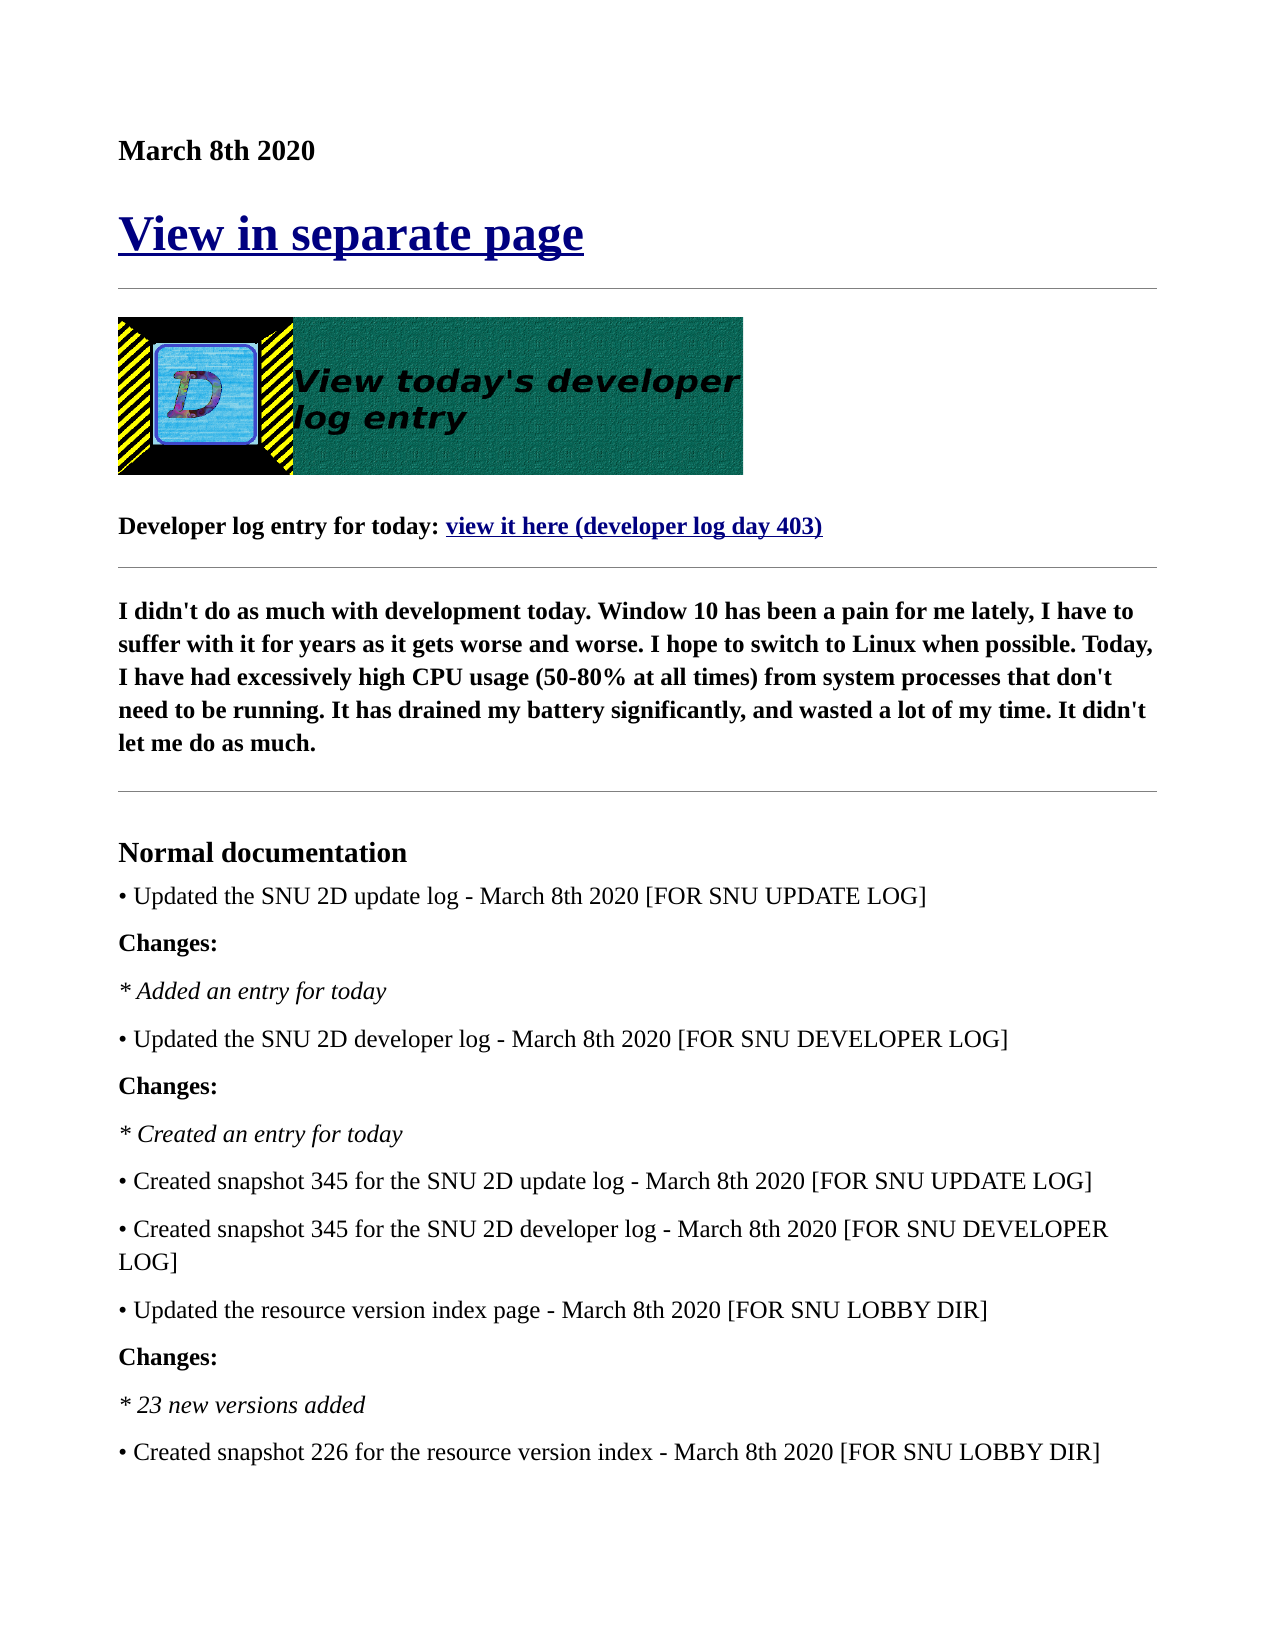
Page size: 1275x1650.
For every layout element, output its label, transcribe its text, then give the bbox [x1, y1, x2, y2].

text • Created snapshot 345 for the SNU 2D update log - March 8th 2020 [FOR SNU UPDATE LOG] [118, 1166, 1157, 1195]
text Changes: [118, 1342, 1157, 1371]
text • Updated the resource version index page - March 8th 2020 [FOR SNU LOBBY DIR] [118, 1295, 1157, 1323]
picture [118, 317, 744, 475]
text * 23 new versions added [118, 1390, 1157, 1419]
text • Updated the SNU 2D update log - March 8th 2020 [FOR SNU UPDATE LOG] [118, 881, 1157, 909]
subtitle Developer log entry for today: view it here (developer log day 403) [118, 511, 1157, 540]
text I didn't do as much with development today. Window 10 has been a pain for me lately, I have to suffer with it for years as it gets worse and worse. I hope to switch to Linux when possible. Today, I have had excessively high CPU usage (50-80% at all times) from system processes that don't need to be running. It has drained my battery significantly, and wasted a lot of my time. It didn't let me do as much. [118, 596, 1157, 757]
text Changes: [118, 928, 1157, 957]
text * Created an entry for today [118, 1119, 1157, 1148]
text * Added an entry for today [118, 976, 1157, 1005]
text • Created snapshot 345 for the SNU 2D developer log - March 8th 2020 [FOR SNU DEVELOPER LOG] [118, 1214, 1157, 1276]
subtitle View in separate page [118, 204, 1157, 261]
subtitle March 8th 2020 [118, 133, 1157, 166]
subtitle Normal documentation [118, 835, 1157, 868]
text Changes: [118, 1071, 1157, 1100]
text • Created snapshot 226 for the resource version index - March 8th 2020 [FOR SNU LOBBY DIR] [118, 1437, 1157, 1466]
text • Updated the SNU 2D developer log - March 8th 2020 [FOR SNU DEVELOPER LOG] [118, 1024, 1157, 1052]
